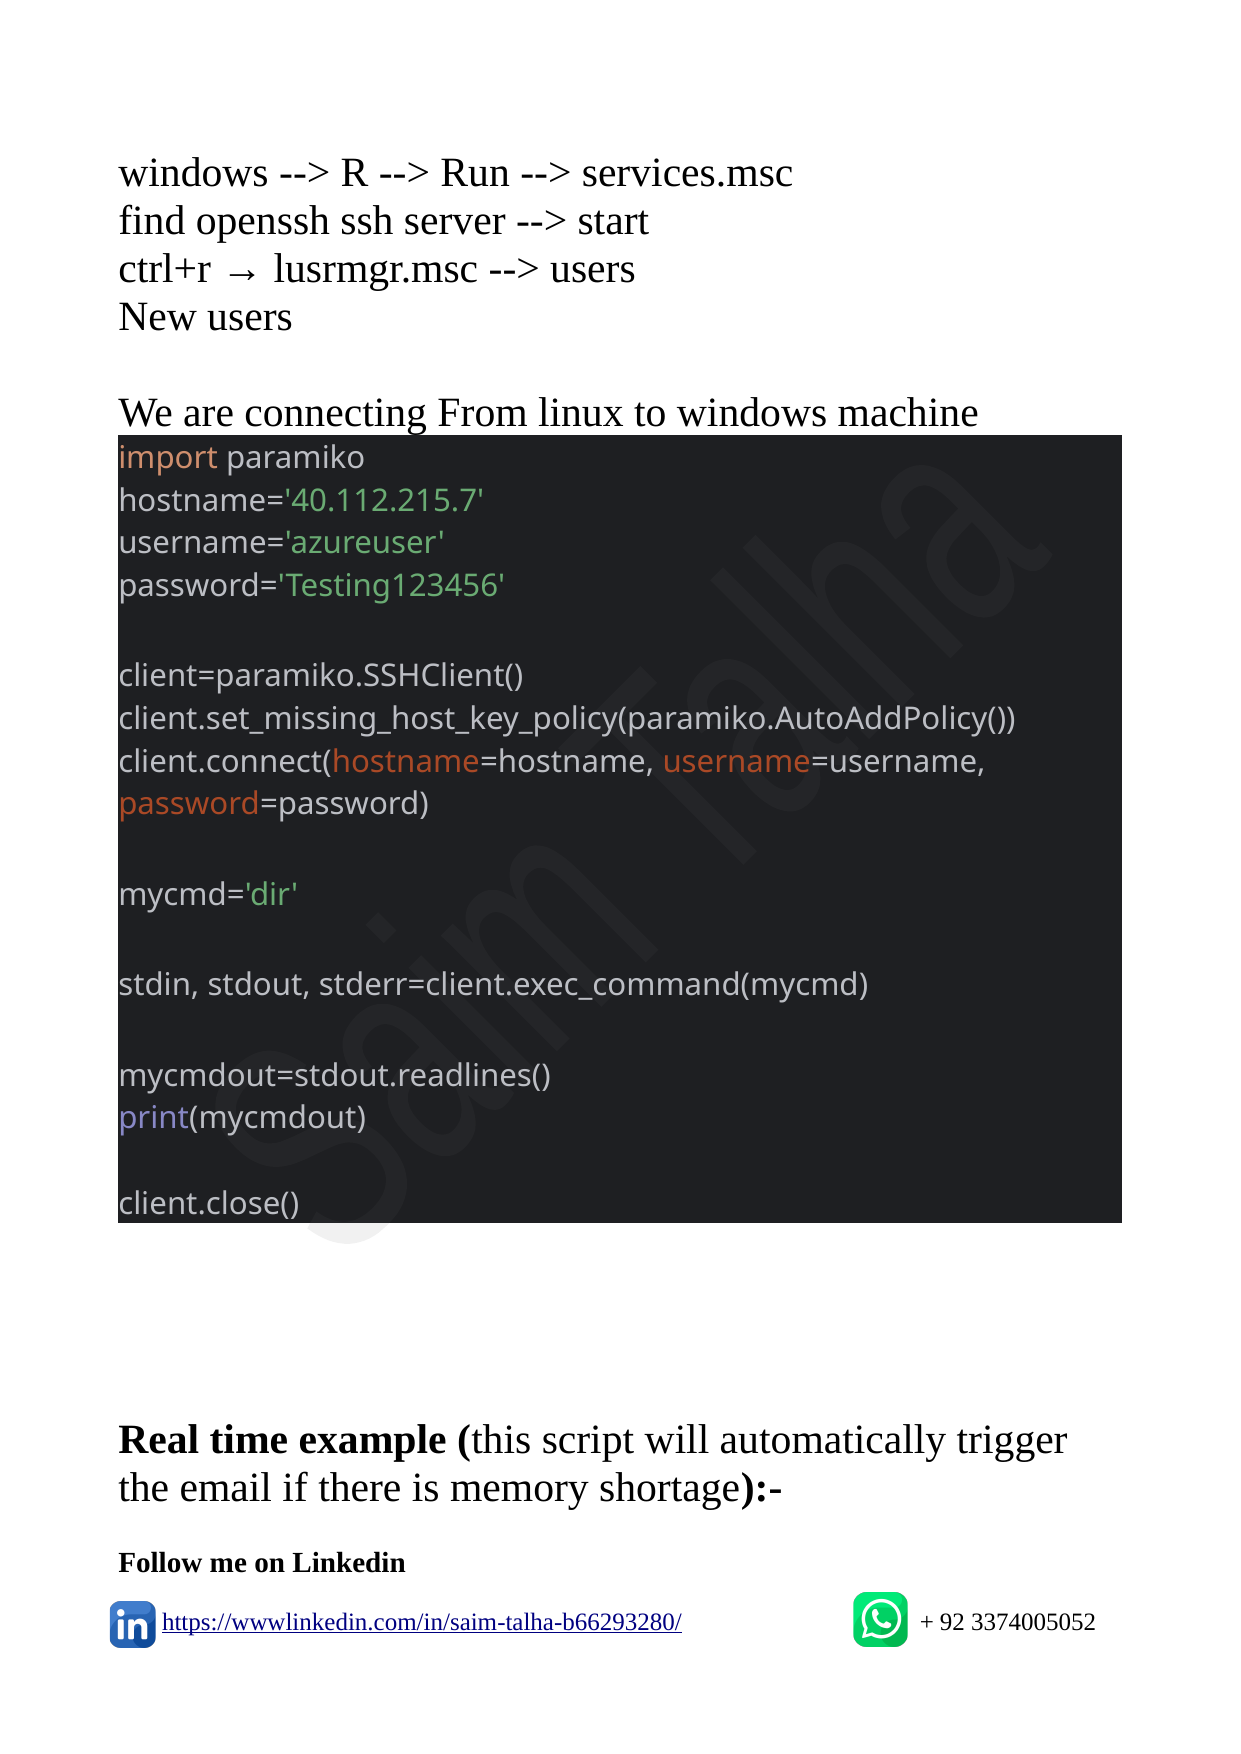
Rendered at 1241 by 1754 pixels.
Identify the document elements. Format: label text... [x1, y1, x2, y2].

text windows --> R --> Run --> services.msc find openssh ssh server --> start [118, 148, 1122, 243]
picture [853, 1592, 908, 1647]
text Real time example (this script will automatically trigger the email if there is memory shortage):- [118, 1415, 1122, 1511]
text import paramiko hostname='40.112.215.7' username='azureuser' password='Testing123456' client=paramiko.SSHClient() client.set_missing_host_key_policy(paramiko.AutoAddPolicy()) client.connect(hostname=hostname, username=username, password=password) mycmd='dir' stdin, stdout, stderr=client.exec_command(mycmd) mycmdout=stdout.readlines() print(mycmdout) client.close() [118, 435, 1122, 1223]
picture [109, 1601, 156, 1648]
text ctrl+r → lusrmgr.msc --> users New users We are connecting From linux to windows machine [118, 243, 1122, 435]
